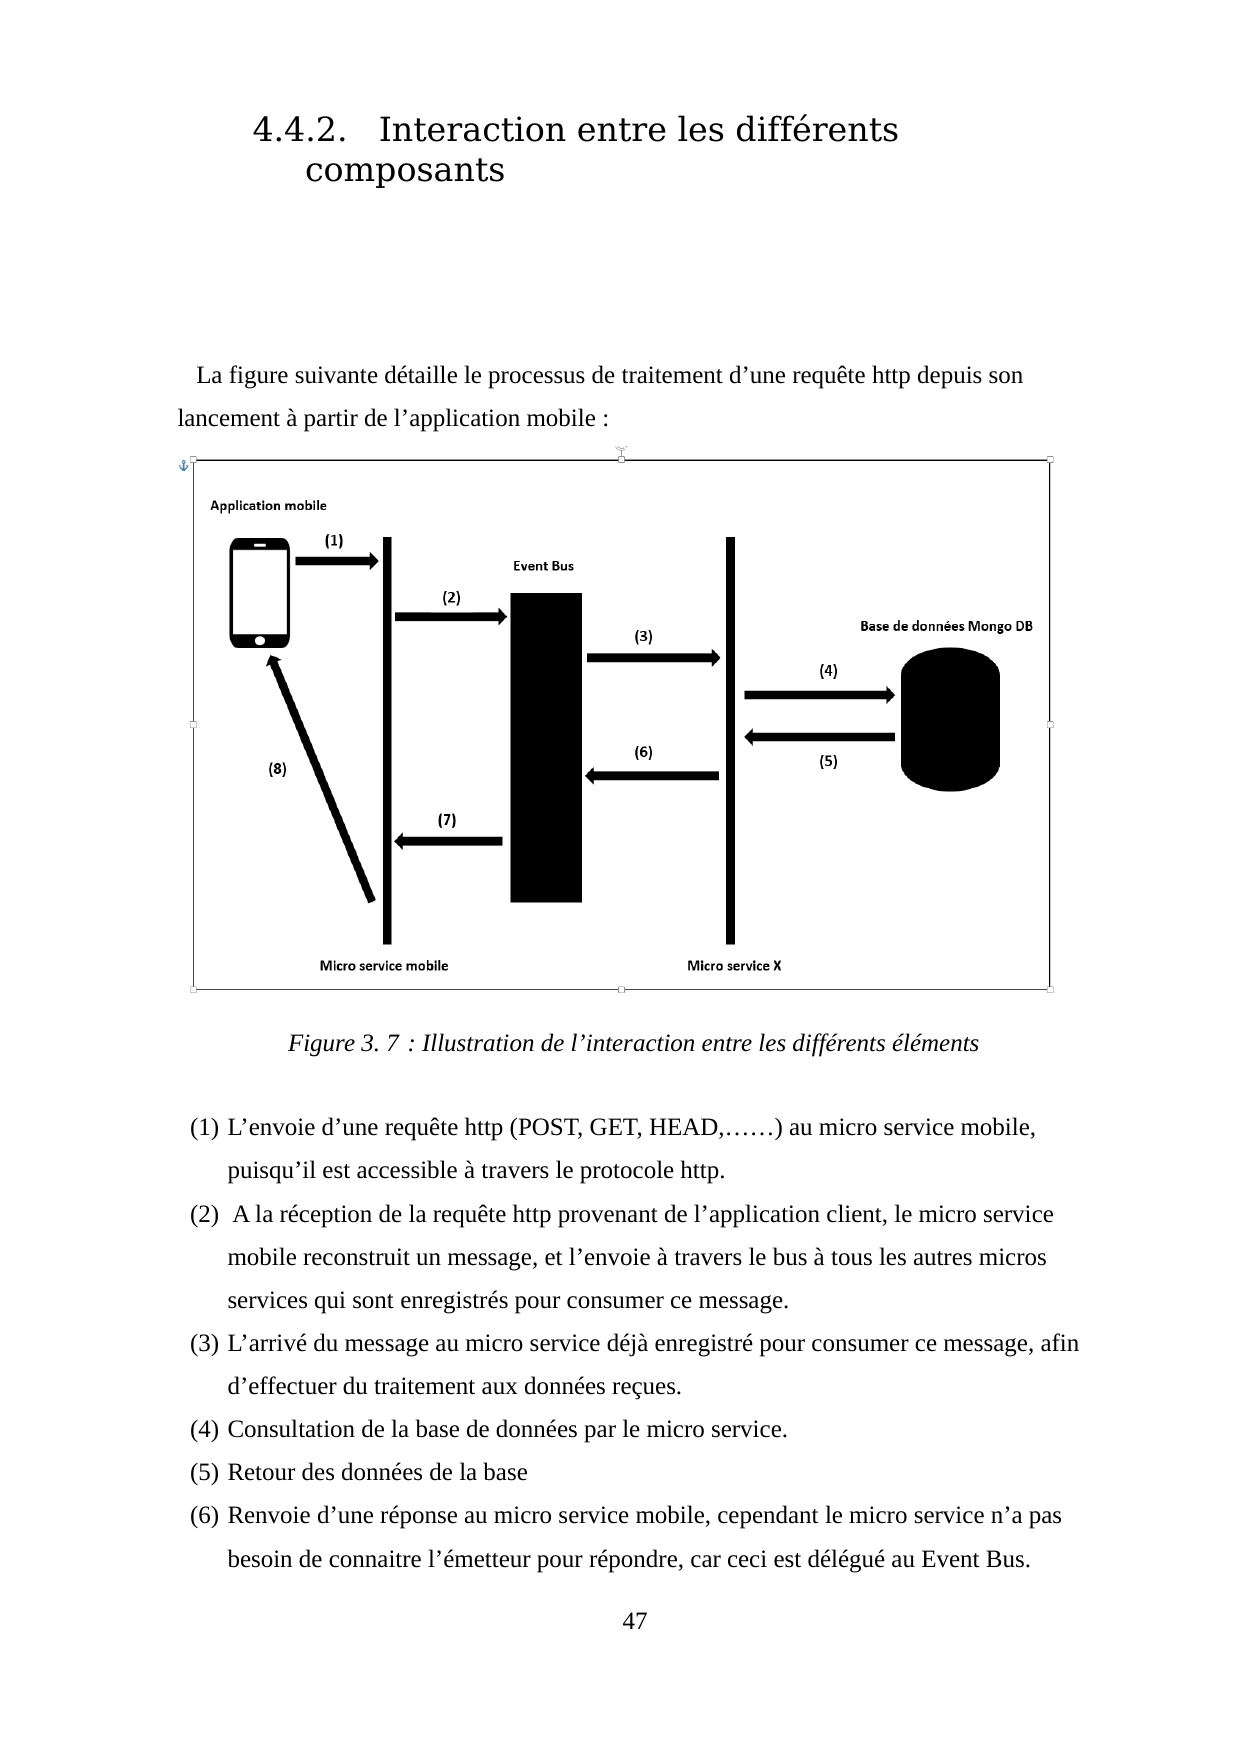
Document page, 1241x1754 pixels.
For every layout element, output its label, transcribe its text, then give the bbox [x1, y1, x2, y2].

text La figure suivante détaille le processus de traitement d’une requête http depuis son lancement à partir de l’application mobile : [177, 360, 1092, 432]
list L’envoie d’une requête http (POST, GET, HEAD,……) au micro service mobile, puisqu’il est accessible à travers le protocole http. [190, 1112, 1092, 1184]
list Retour des données de la base [190, 1457, 1092, 1486]
list L’arrivé du message au micro service déjà enregistré pour consumer ce message, afin d’effectuer du traitement aux données reçues. [190, 1328, 1092, 1400]
list Interaction entre les différents composants [252, 108, 1092, 188]
list Consultation de la base de données par le micro service. [190, 1414, 1092, 1443]
list Renvoie d’une réponse au micro service mobile, cependant le micro service n’a pas besoin de connaitre l’émetteur pour répondre, car ceci est délégué au Event Bus. [190, 1501, 1092, 1572]
list A la réception de la requête http provenant de l’application client, le micro service mobile reconstruit un message, et l’envoie à travers le bus à tous les autres micros services qui sont enregistrés pour consumer ce message. [190, 1199, 1092, 1314]
text Figure 3. 7 : Illustration de l’interaction entre les différents éléments [177, 1028, 1092, 1057]
